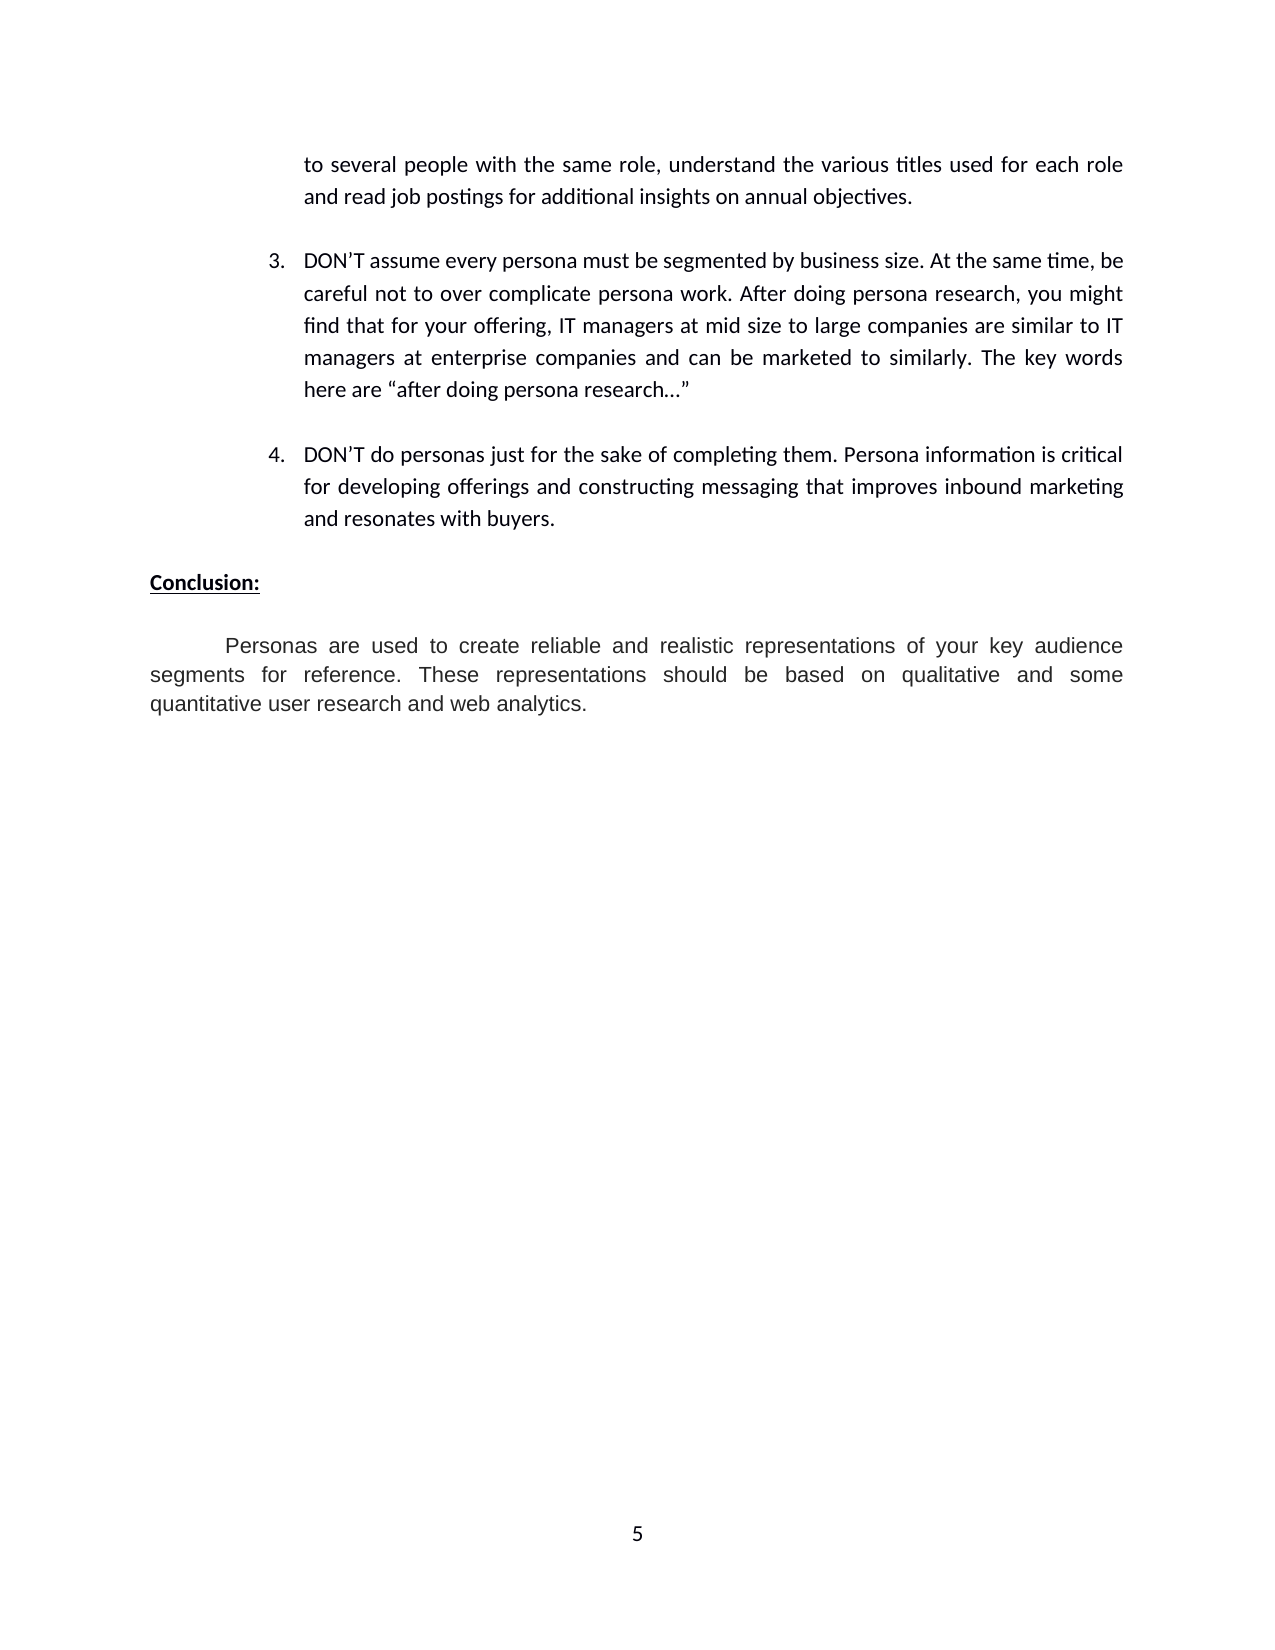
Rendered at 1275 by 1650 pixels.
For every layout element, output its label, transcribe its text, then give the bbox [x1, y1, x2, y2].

list DON’T do personas just for the sake of completing them. Persona information is critical for developing offerings and constructing messaging that improves inbound marketing and resonates with buyers. [268, 440, 1125, 532]
text Conclusion: [150, 568, 1125, 596]
list DON’T assume every persona must be segmented by business size. At the same time, be careful not to over complicate persona work. After doing persona research, you might find that for your offering, IT managers at mid size to large companies are similar to IT managers at enterprise companies and can be marketed to similarly. The key words here are “after doing persona research…” [268, 247, 1125, 403]
list to several people with the same role, understand the various titles used for each role and read job postings for additional insights on annual objectives. [268, 150, 1125, 210]
text Personas are used to create reliable and realistic representations of your key audience segments for reference. These representations should be based on qualitative and some quantitative user research and web analytics. [150, 633, 1125, 716]
